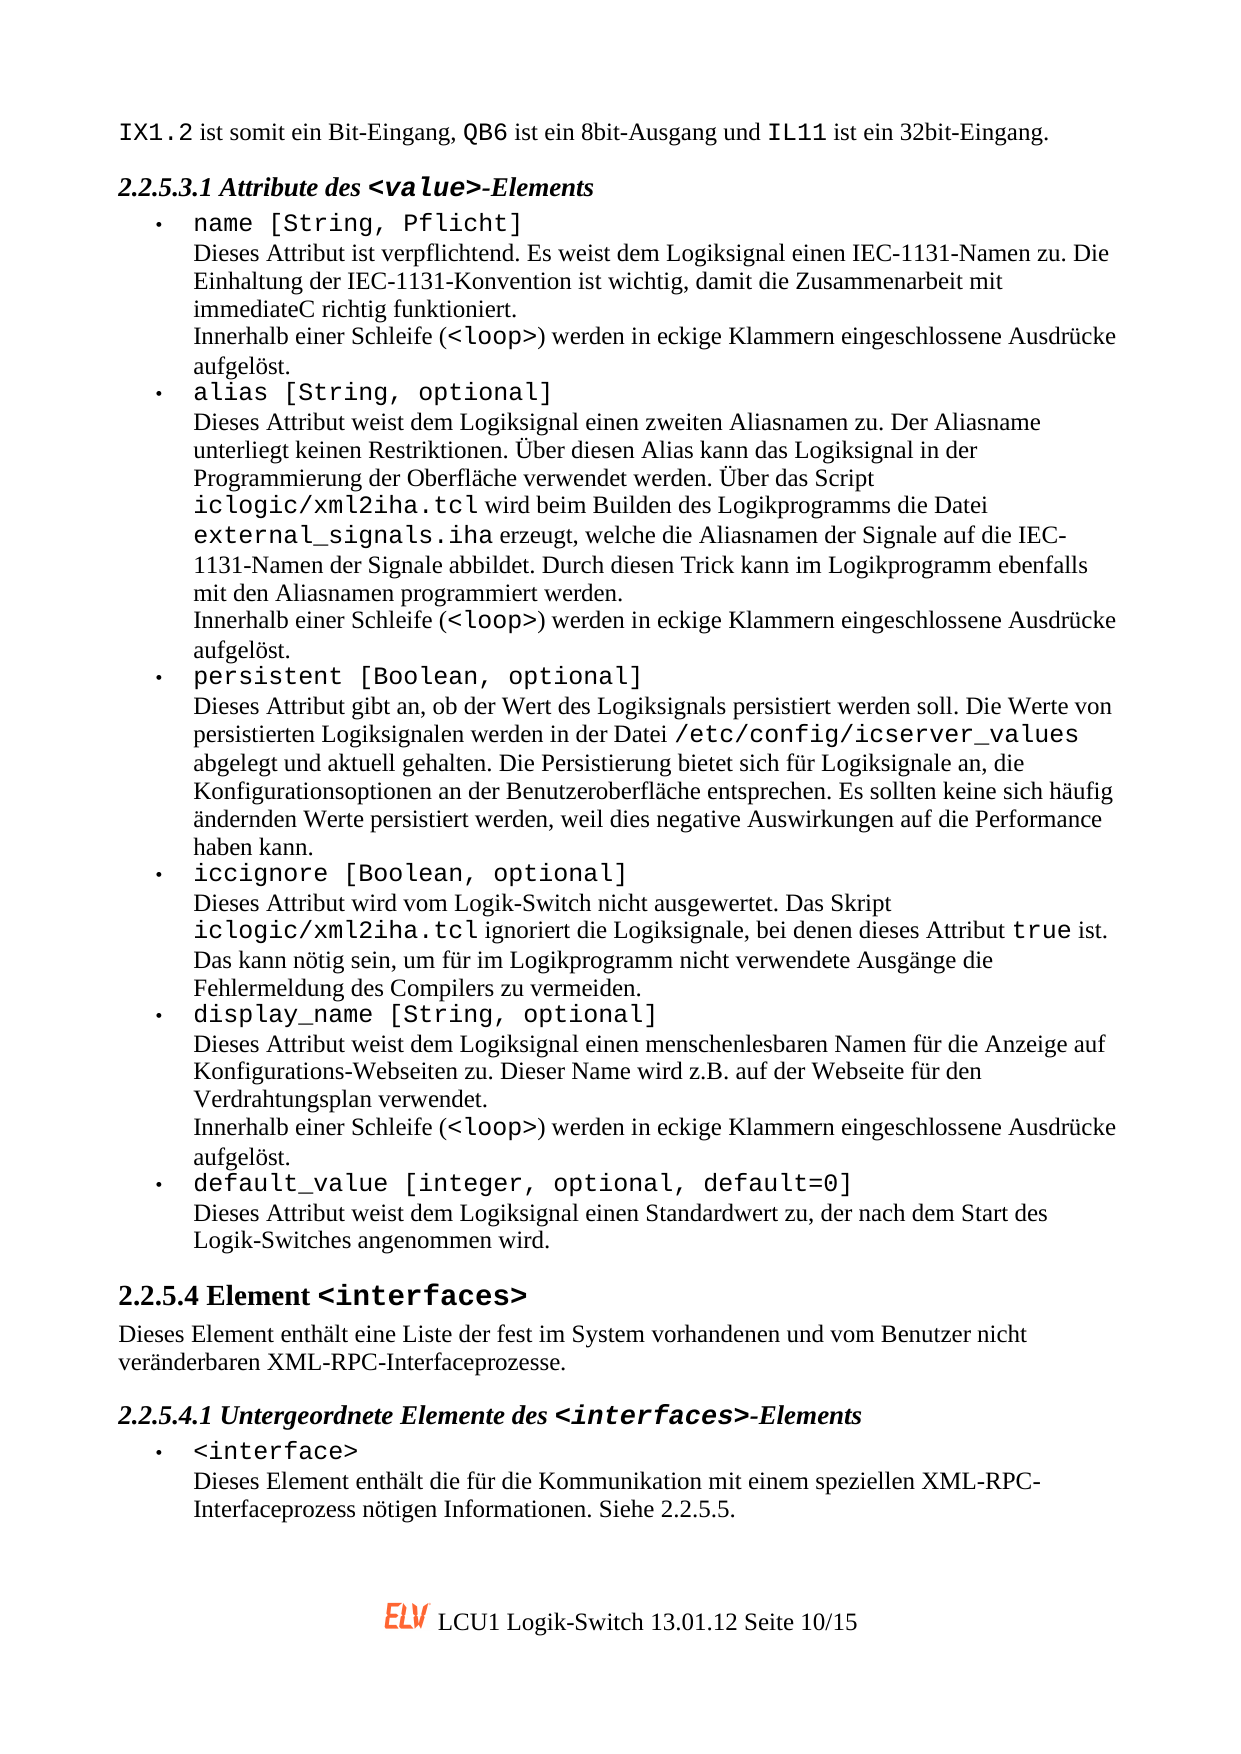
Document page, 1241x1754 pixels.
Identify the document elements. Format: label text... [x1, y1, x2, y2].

list persistent [Boolean, optional] Dieses Attribut gibt an, ob der Wert des Logiksignals persistiert werden soll. Die Werte von persistierten Logiksignalen werden in der Datei /etc/config/icserver_values abgelegt und aktuell gehalten. Die Persistierung bietet sich für Logiksignale an, die Konfigurationsoptionen an der Benutzeroberfläche entsprechen. Es sollten keine sich häufig ändernden Werte persistiert werden, weil dies negative Auswirkungen auf die Performance haben kann. [156, 664, 1122, 860]
subtitle Element <interfaces> [118, 1279, 1122, 1314]
subtitle Attribute des <value>-Elements [118, 173, 1122, 205]
picture [383, 1601, 432, 1631]
list iccignore [Boolean, optional] Dieses Attribut wird vom Logik-Switch nicht ausgewertet. Das Skript iclogic/xml2iha.tcl ignoriert die Logiksignale, bei denen dieses Attribut true ist. Das kann nötig sein, um für im Logikprogramm nicht verwendete Ausgänge die Fehlermeldung des Compilers zu vermeiden. [156, 860, 1122, 1002]
list name [String, Pflicht] Dieses Attribut ist verpflichtend. Es weist dem Logiksignal einen IEC-1131-Namen zu. Die Einhaltung der IEC-1131-Konvention ist wichtig, damit die Zusammenarbeit mit immediateC richtig funktioniert. Innerhalb einer Schleife (<loop>) werden in eckige Klammern eingeschlossene Ausdrücke aufgelöst. [156, 211, 1122, 380]
text IX1.2 ist somit ein Bit-Eingang, QB6 ist ein 8bit-Ausgang und IL11 ist ein 32bit-Eingang. [118, 118, 1122, 148]
list alias [String, optional] Dieses Attribut weist dem Logiksignal einen zweiten Aliasnamen zu. Der Aliasname unterliegt keinen Restriktionen. Über diesen Alias kann das Logiksignal in der Programmierung der Oberfläche verwendet werden. Über das Script iclogic/xml2iha.tcl wird beim Builden des Logikprogramms die Datei external_signals.iha erzeugt, welche die Aliasnamen der Signale auf die IEC-1131-Namen der Signale abbildet. Durch diesen Trick kann im Logikprogramm ebenfalls mit den Aliasnamen programmiert werden. Innerhalb einer Schleife (<loop>) werden in eckige Klammern eingeschlossene Ausdrücke aufgelöst. [156, 380, 1122, 664]
list default_value [integer, optional, default=0] Dieses Attribut weist dem Logiksignal einen Standardwert zu, der nach dem Start des Logik-Switches angenommen wird. [156, 1170, 1122, 1254]
list <interface> Dieses Element enthält die für die Kommunikation mit einem speziellen XML-RPC-Interfaceprozess nötigen Informationen. Siehe 2.2.5.5. [156, 1439, 1122, 1522]
subtitle Untergeordnete Elemente des <interfaces>-Elements [118, 1401, 1122, 1432]
text Dieses Element enthält eine Liste der fest im System vorhandenen und vom Benutzer nicht veränderbaren XML-RPC-Interfaceprozesse. [118, 1320, 1122, 1376]
list display_name [String, optional] Dieses Attribut weist dem Logiksignal einen menschenlesbaren Namen für die Anzeige auf Konfigurations-Webseiten zu. Dieser Name wird z.B. auf der Webseite für den Verdrahtungsplan verwendet. Innerhalb einer Schleife (<loop>) werden in eckige Klammern eingeschlossene Ausdrücke aufgelöst. [156, 1002, 1122, 1170]
